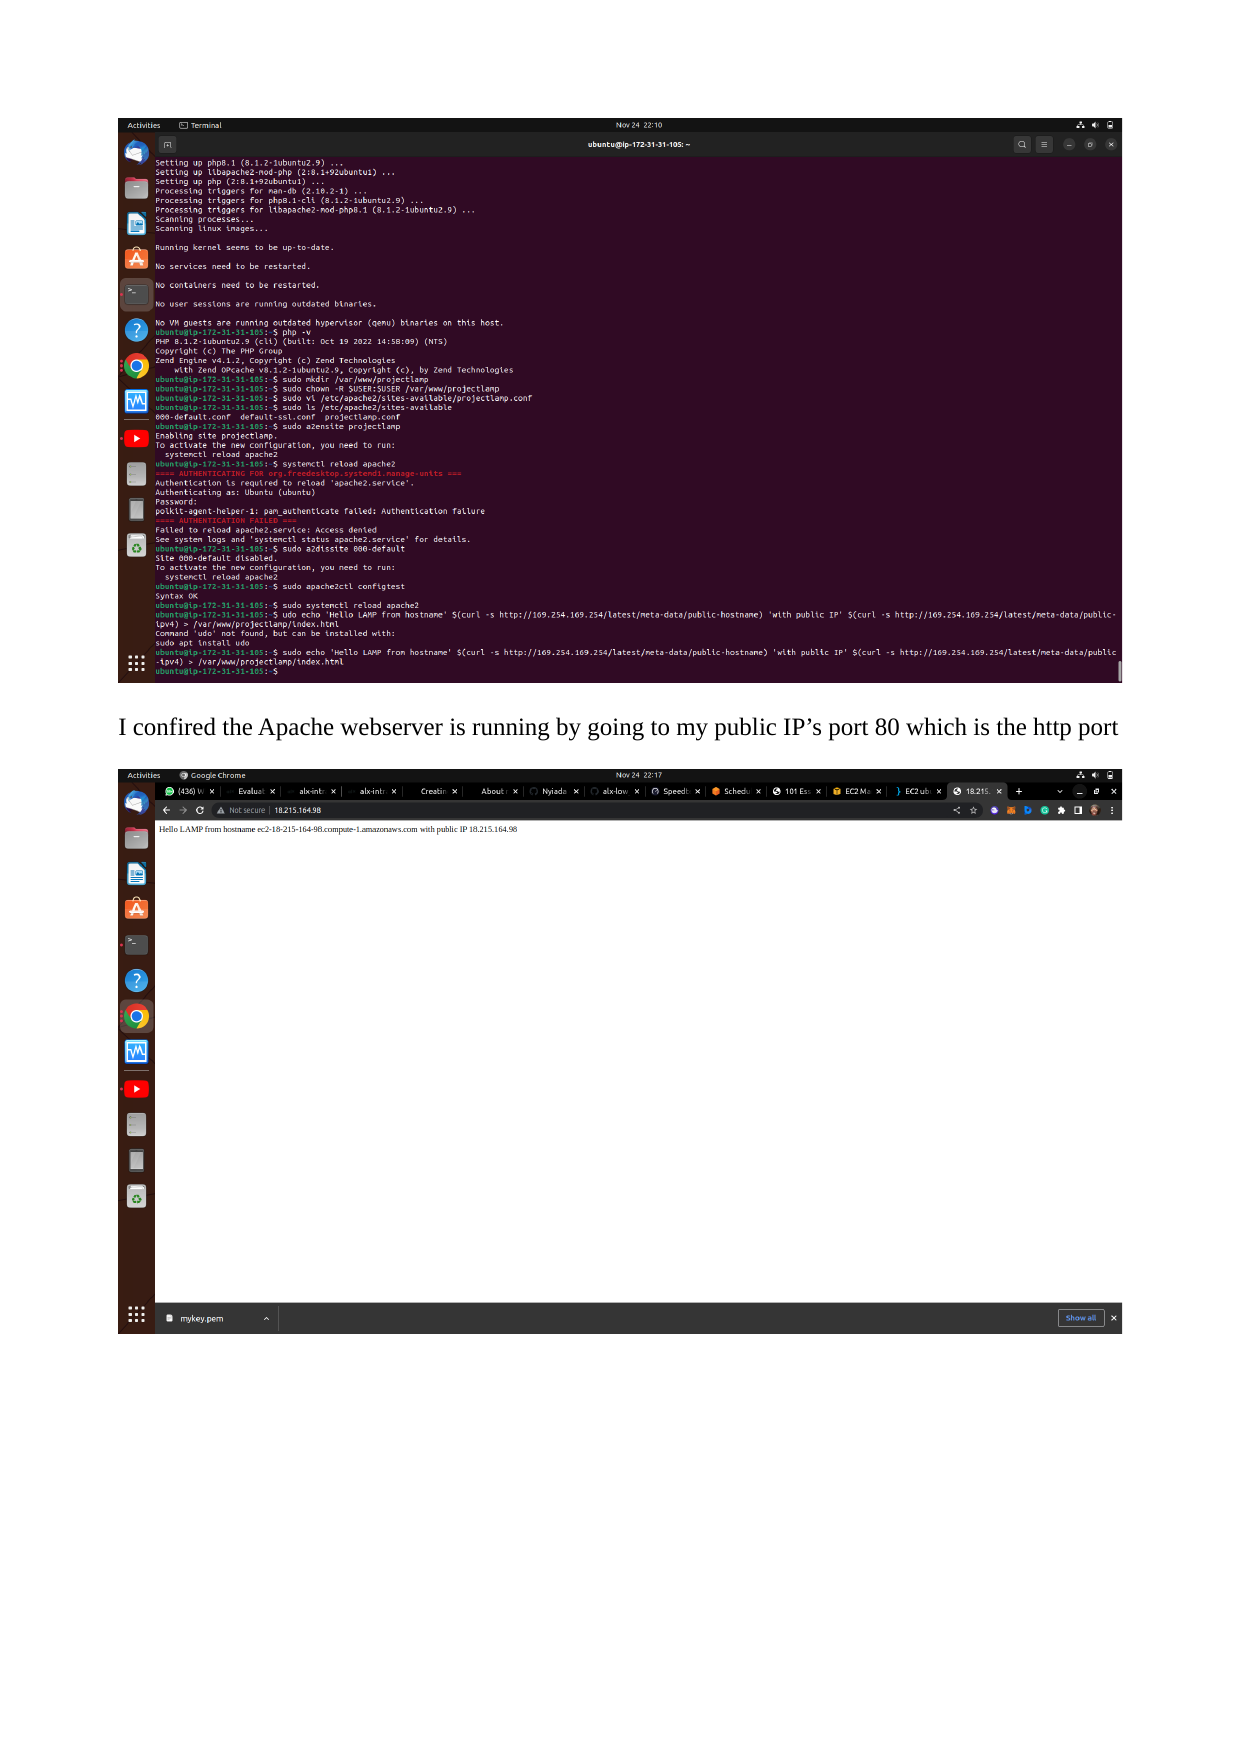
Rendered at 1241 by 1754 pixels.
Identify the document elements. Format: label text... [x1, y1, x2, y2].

text I confired the Apache webserver is running by going to my public IP’s port 80 which is the http port [118, 712, 1122, 740]
picture [118, 769, 1123, 1334]
picture [118, 118, 1123, 683]
